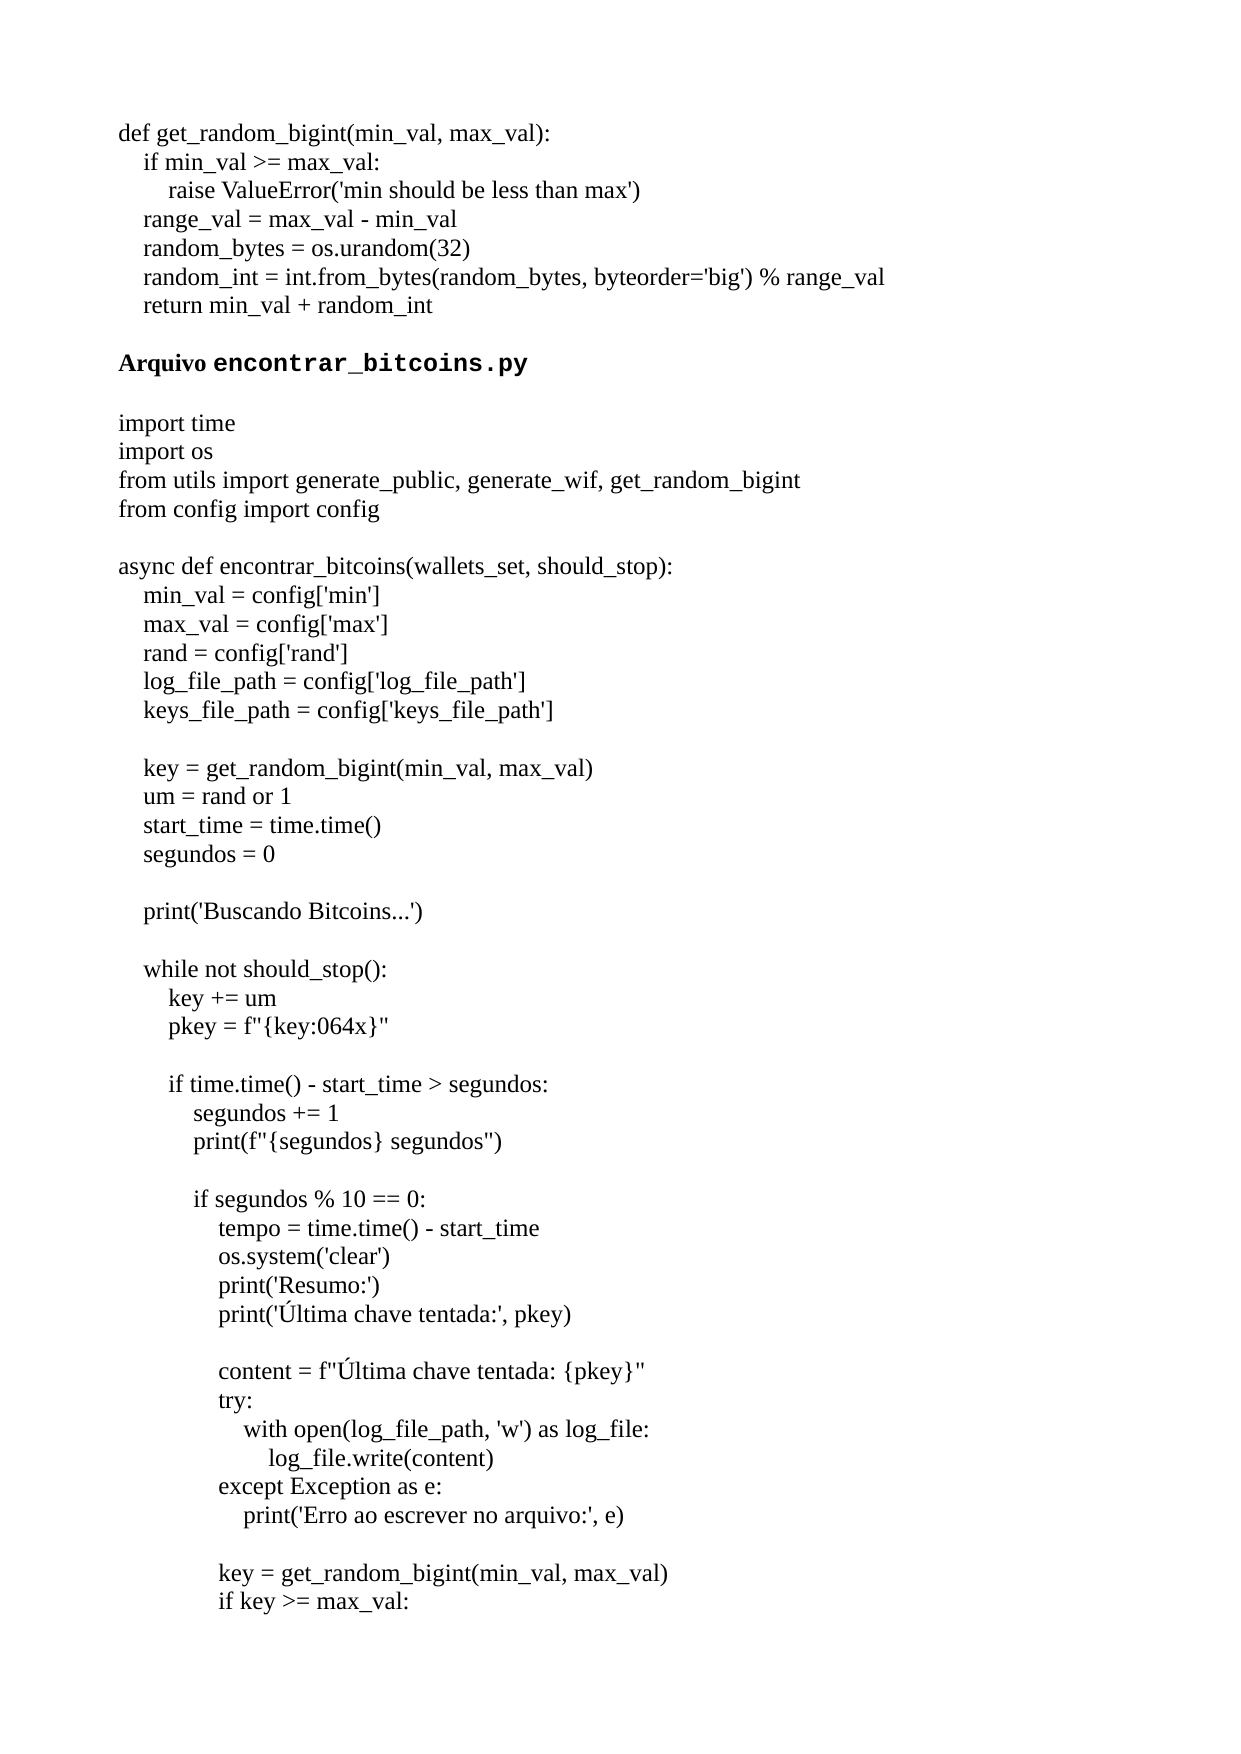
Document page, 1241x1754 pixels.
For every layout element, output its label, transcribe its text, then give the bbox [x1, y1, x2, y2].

text if min_val >= max_val: [118, 147, 1122, 176]
text os.system('clear') [118, 1241, 1122, 1270]
text raise ValueError('min should be less than max') [118, 176, 1122, 204]
text import os [118, 436, 1122, 465]
text log_file.write(content) [118, 1443, 1122, 1471]
text rand = config['rand'] [118, 638, 1122, 666]
text import time [118, 408, 1122, 436]
text keys_file_path = config['keys_file_path'] [118, 695, 1122, 724]
text if segundos % 10 == 0: [118, 1184, 1122, 1213]
text start_time = time.time() [118, 810, 1122, 839]
text content = f"Última chave tentada: {pkey}" [118, 1356, 1122, 1385]
text tempo = time.time() - start_time [118, 1213, 1122, 1241]
text key = get_random_bigint(min_val, max_val) [118, 753, 1122, 781]
text key = get_random_bigint(min_val, max_val) [118, 1558, 1122, 1586]
text Arquivo encontrar_bitcoins.py [118, 348, 1122, 379]
text range_val = max_val - min_val [118, 204, 1122, 233]
text if key >= max_val: [118, 1586, 1122, 1615]
text pkey = f"{key:064x}" [118, 1011, 1122, 1040]
text random_int = int.from_bytes(random_bytes, byteorder='big') % range_val [118, 262, 1122, 291]
text max_val = config['max'] [118, 609, 1122, 638]
text try: [118, 1385, 1122, 1414]
text from utils import generate_public, generate_wif, get_random_bigint [118, 465, 1122, 494]
text def get_random_bigint(min_val, max_val): [118, 118, 1122, 147]
text while not should_stop(): [118, 954, 1122, 983]
text um = rand or 1 [118, 781, 1122, 810]
text with open(log_file_path, 'w') as log_file: [118, 1414, 1122, 1443]
text random_bytes = os.urandom(32) [118, 233, 1122, 262]
text key += um [118, 983, 1122, 1011]
text min_val = config['min'] [118, 580, 1122, 609]
text if time.time() - start_time > segundos: [118, 1069, 1122, 1098]
text segundos = 0 [118, 839, 1122, 868]
text segundos += 1 [118, 1098, 1122, 1126]
text async def encontrar_bitcoins(wallets_set, should_stop): [118, 551, 1122, 580]
text print('Buscando Bitcoins...') [118, 896, 1122, 925]
text except Exception as e: [118, 1471, 1122, 1500]
text print('Erro ao escrever no arquivo:', e) [118, 1500, 1122, 1529]
text return min_val + random_int [118, 291, 1122, 319]
text from config import config [118, 494, 1122, 523]
text log_file_path = config['log_file_path'] [118, 666, 1122, 695]
text print('Resumo:') [118, 1270, 1122, 1299]
text print(f"{segundos} segundos") [118, 1126, 1122, 1155]
text print('Última chave tentada:', pkey) [118, 1299, 1122, 1328]
